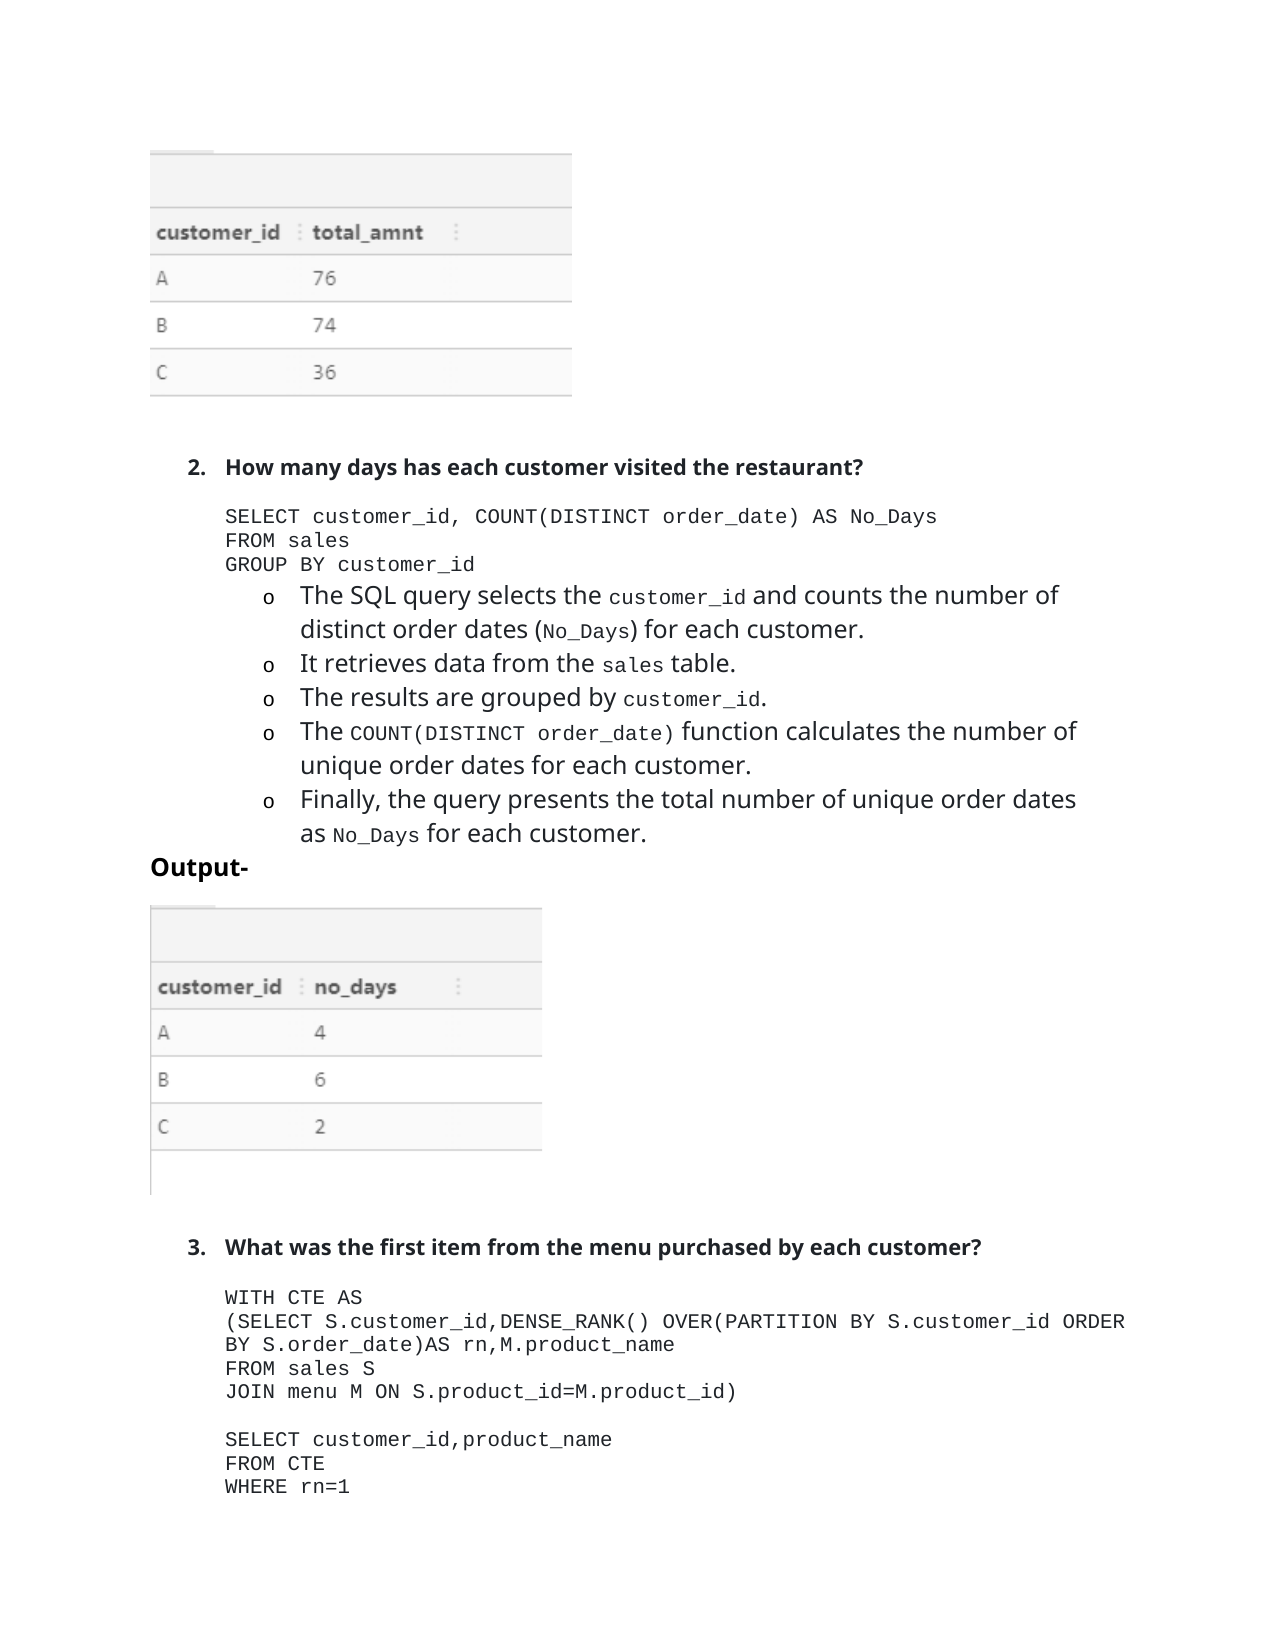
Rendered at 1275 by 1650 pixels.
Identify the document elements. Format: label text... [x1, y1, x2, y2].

text WHERE rn=1 [225, 1476, 1125, 1500]
list The results are grouped by customer_id. [262, 679, 1125, 713]
text FROM sales [225, 530, 1125, 554]
list The COUNT(DISTINCT order_date) function calculates the number of unique order dates for each customer. [262, 713, 1125, 782]
list Finally, the query presents the total number of unique order dates as No_Days for each customer. [262, 782, 1125, 850]
text GROUP BY customer_id [225, 554, 1125, 577]
text FROM CTE [225, 1452, 1125, 1476]
list How many days has each customer visited the restaurant? [187, 452, 1125, 481]
text FROM sales S [225, 1358, 1125, 1382]
text SELECT customer_id,product_name [225, 1429, 1125, 1452]
list What was the first item from the menu purchased by each customer? [187, 1232, 1125, 1262]
text SELECT customer_id, COUNT(DISTINCT order_date) AS No_Days [225, 506, 1125, 530]
text (SELECT S.customer_id,DENSE_RANK() OVER(PARTITION BY S.customer_id ORDER BY S.order_date)AS rn,M.product_name [225, 1311, 1125, 1358]
list The SQL query selects the customer_id and counts the number of distinct order dates (No_Days) for each customer. [262, 577, 1125, 645]
text WITH CTE AS [225, 1287, 1125, 1311]
text Output- [150, 850, 1125, 884]
text JOIN menu M ON S.product_id=M.product_id) [225, 1382, 1125, 1405]
list It retrieves data from the sales table. [262, 645, 1125, 679]
